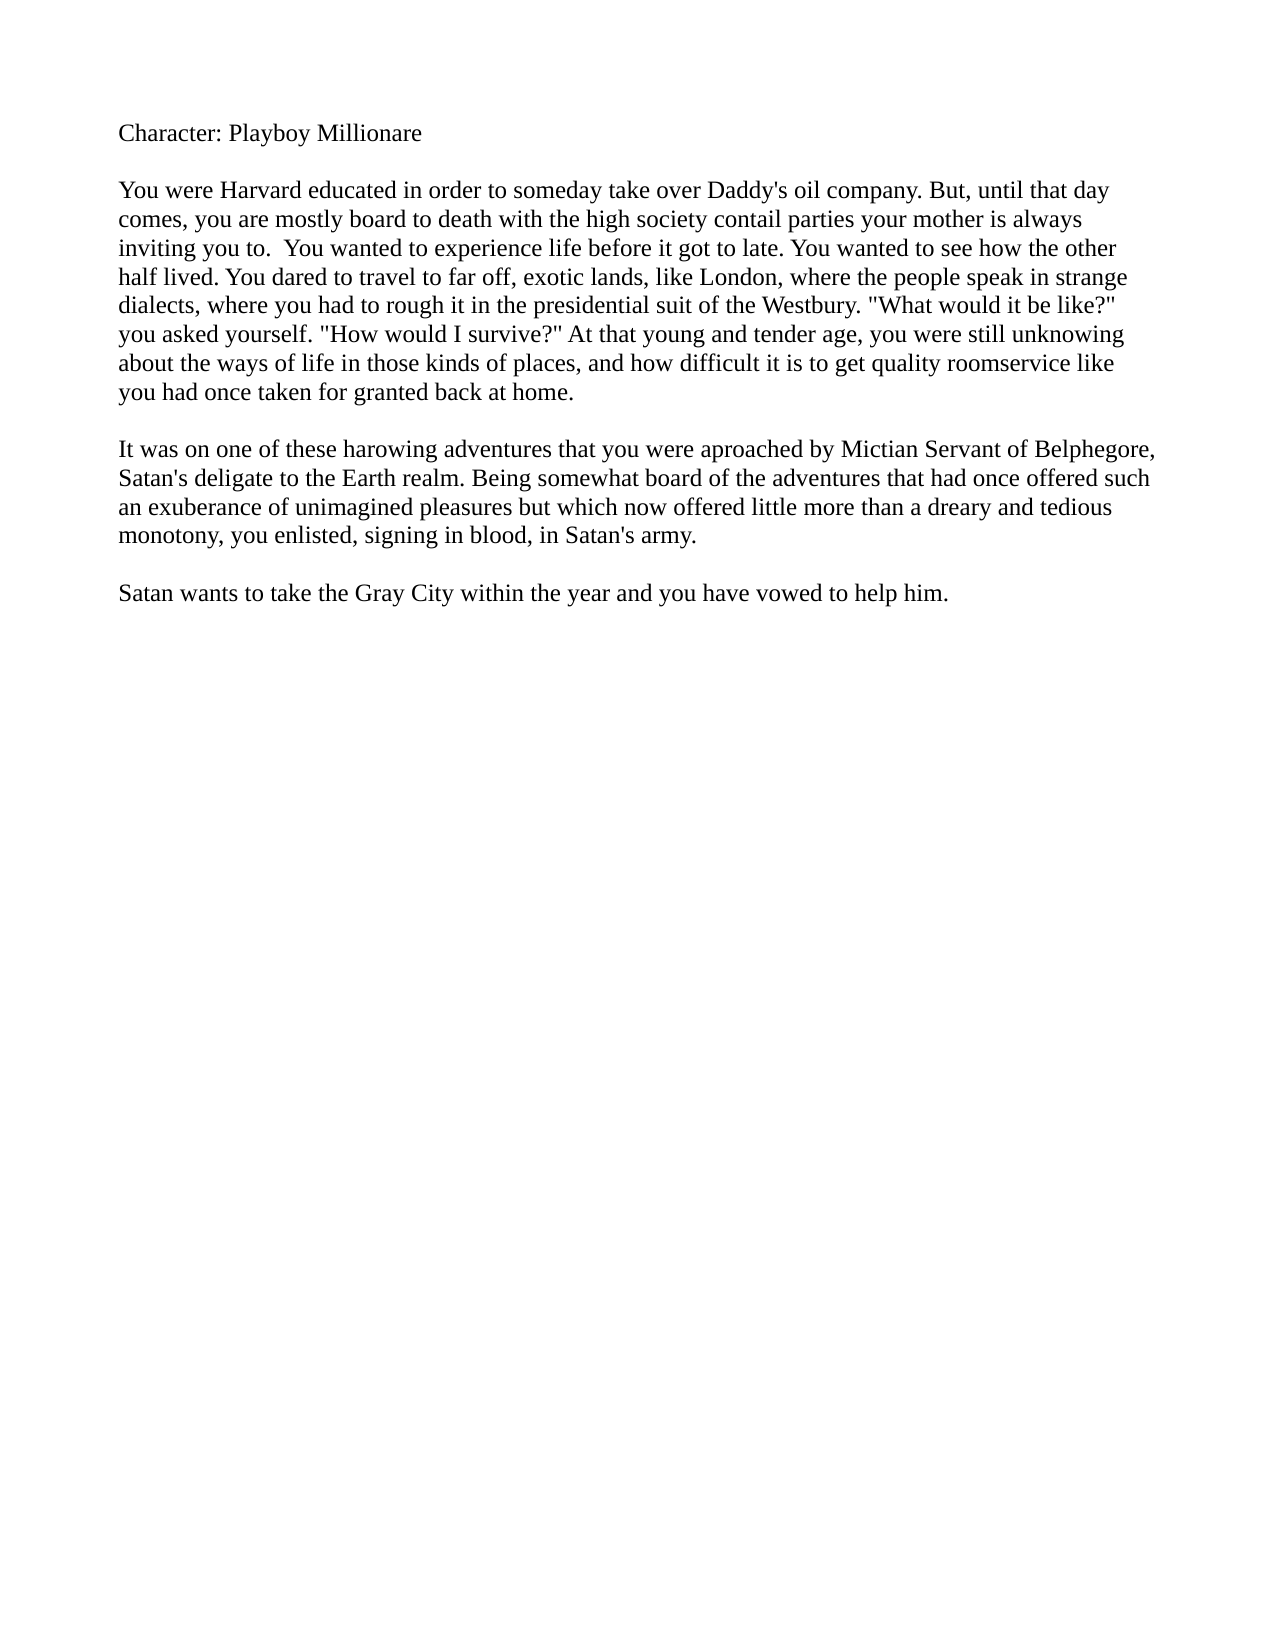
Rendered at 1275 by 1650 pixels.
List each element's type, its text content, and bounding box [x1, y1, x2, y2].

text You were Harvard educated in order to someday take over Daddy's oil company. But, until that day comes, you are mostly board to death with the high society contail parties your mother is always inviting you to. You wanted to experience life before it got to late. You wanted to see how the other half lived. You dared to travel to far off, exotic lands, like London, where the people speak in strange dialects, where you had to rough it in the presidential suit of the Westbury. "What would it be like?" you asked yourself. "How would I survive?" At that young and tender age, you were still unknowing about the ways of life in those kinds of places, and how difficult it is to get quality roomservice like you had once taken for granted back at home. [118, 176, 1157, 406]
text It was on one of these harowing adventures that you were aproached by Mictian Servant of Belphegore, Satan's deligate to the Earth realm. Being somewhat board of the adventures that had once offered such an exuberance of unimagined pleasures but which now offered little more than a dreary and tedious monotony, you enlisted, signing in blood, in Satan's army. [118, 434, 1157, 549]
text Character: Playboy Millionare [118, 118, 1157, 147]
text Satan wants to take the Gray City within the year and you have vowed to help him. [118, 578, 1157, 607]
